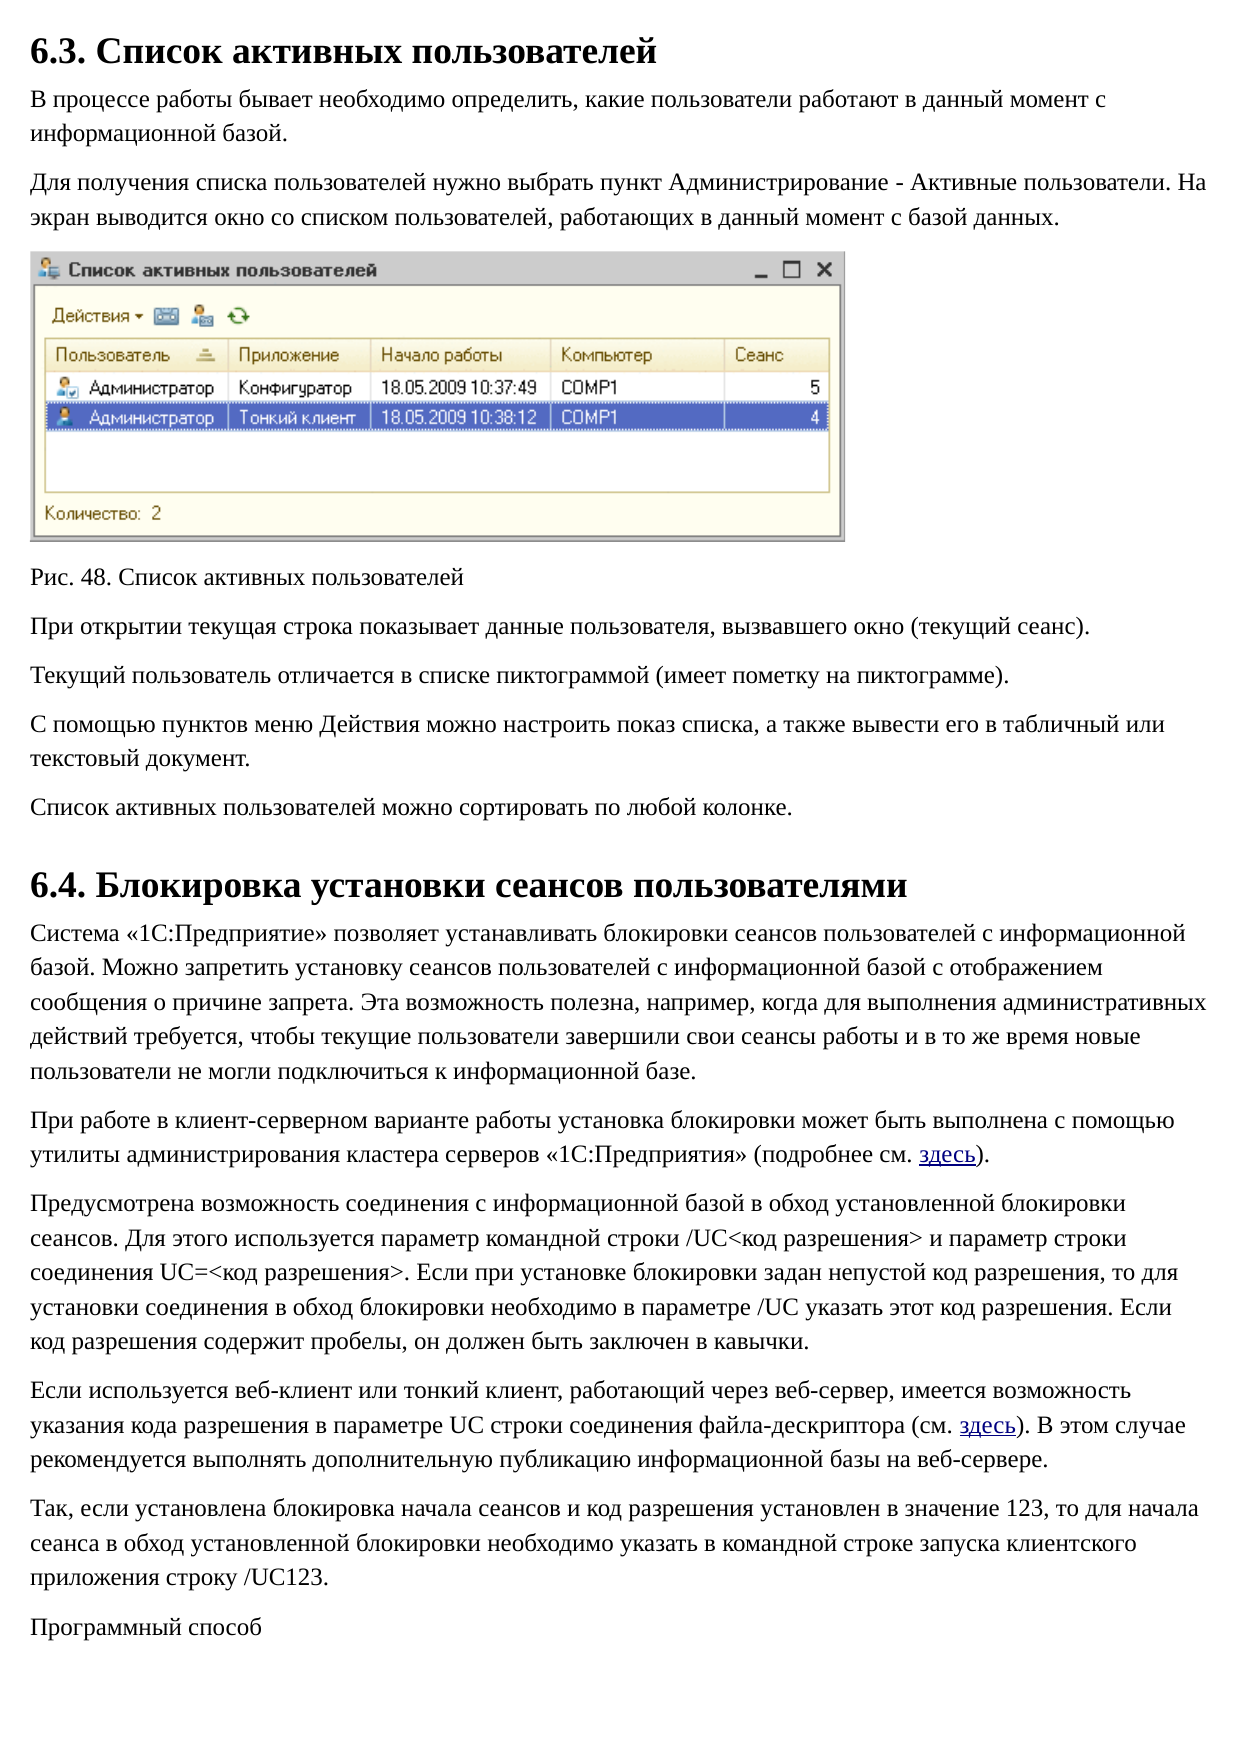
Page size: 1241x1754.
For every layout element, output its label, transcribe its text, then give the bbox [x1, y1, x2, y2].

subtitle 6.4. Блокировка установки сеансов пользователями [30, 862, 1211, 906]
text В процессе работы бывает необходимо определить, какие пользователи работают в данный момент с информационной базой. [30, 84, 1211, 147]
text Если используется веб-клиент или тонкий клиент, работающий через веб-сервер, имеется возможность указания кода разрешения в параметре UC строки соединения файла-дескриптора (см. здесь). В этом случае рекомендуется выполнять дополнительную публикацию информационной базы на веб-сервере. [30, 1376, 1211, 1473]
text С помощью пунктов меню Действия можно настроить показ списка, а также вывести его в табличный или текстовый документ. [30, 709, 1211, 772]
text При открытии текущая строка показывает данные пользователя, вызвавшего окно (текущий сеанс). [30, 611, 1211, 639]
text Текущий пользователь отличается в списке пиктограммой (имеет пометку на пиктограмме). [30, 660, 1211, 689]
text Система «1С:Предприятие» позволяет устанавливать блокировки сеансов пользователей с информационной базой. Можно запретить установку сеансов пользователей с информационной базой с отображением сообщения о причине запрета. Эта возможность полезна, например, когда для выполнения административных действий требуется, чтобы текущие пользователи завершили свои сеансы работы и в то же время новые пользователи не могли подключиться к информационной базе. [30, 918, 1211, 1085]
picture [29, 250, 846, 542]
text Так, если установлена блокировка начала сеансов и код разрешения установлен в значение 123, то для начала сеанса в обход установленной блокировки необходимо указать в командной строке запуска клиентского приложения строку /UC123. [30, 1493, 1211, 1591]
text Для получения списка пользователей нужно выбрать пункт Администрирование ‑ Активные пользователи. На экран выводится окно со списком пользователей, работающих в данный момент с базой данных. [30, 167, 1211, 231]
subtitle 6.3. Список активных пользователей [30, 28, 1211, 71]
text Список активных пользователей можно сортировать по любой колонке. [30, 792, 1211, 821]
text При работе в клиент-серверном варианте работы установка блокировки может быть выполнена с помощью утилиты администрирования кластера серверов «1С:Предприятия» (подробнее см. здесь). [30, 1105, 1211, 1168]
text Предусмотрена возможность соединения с информационной базой в обход установленной блокировки сеансов. Для этого используется параметр командной строки /UC<код разрешения> и параметр строки соединения UC=<код разрешения>. Если при установке блокировки задан непустой код разрешения, то для установки соединения в обход блокировки необходимо в параметре /UC указать этот код разрешения. Если код разрешения содержит пробелы, он должен быть заключен в кавычки. [30, 1188, 1211, 1355]
text Программный способ [30, 1612, 1211, 1640]
text Рис. 48. Список активных пользователей [30, 562, 1211, 591]
